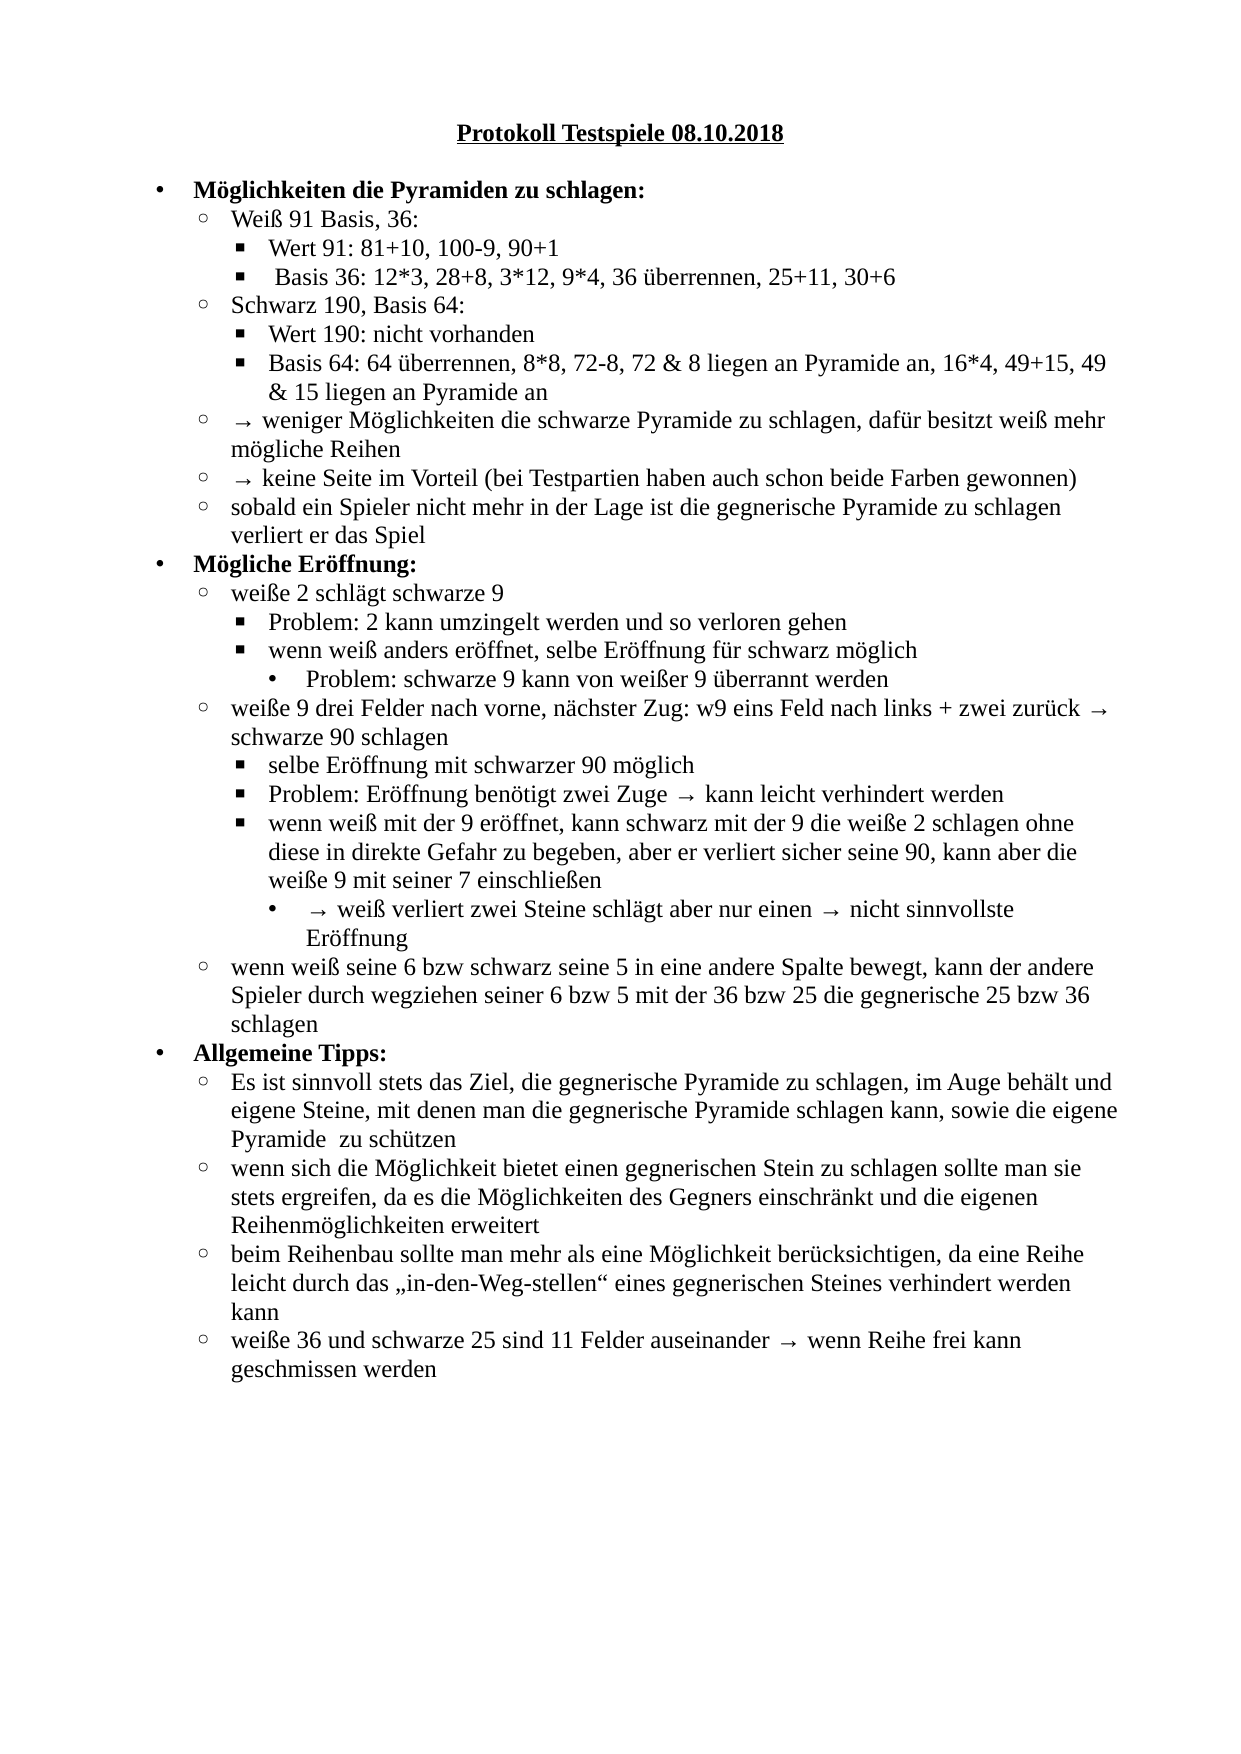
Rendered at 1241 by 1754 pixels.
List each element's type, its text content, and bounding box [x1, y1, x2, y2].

list wenn weiß seine 6 bzw schwarz seine 5 in eine andere Spalte bewegt, kann der andere Spieler durch wegziehen seiner 6 bzw 5 mit der 36 bzw 25 die gegnerische 25 bzw 36 schlagen [193, 952, 1122, 1038]
list Problem: 2 kann umzingelt werden und so verloren gehen [231, 607, 1122, 636]
list Wert 190: nicht vorhanden [231, 319, 1122, 348]
list → weniger Möglichkeiten die schwarze Pyramide zu schlagen, dafür besitzt weiß mehr mögliche Reihen [193, 406, 1122, 463]
text Protokoll Testspiele 08.10.2018 [118, 118, 1122, 147]
list weiße 2 schlägt schwarze 9 [193, 578, 1122, 607]
list Problem: schwarze 9 kann von weißer 9 überrannt werden [268, 664, 1122, 693]
list Weiß 91 Basis, 36: [193, 204, 1122, 233]
list weiße 9 drei Felder nach vorne, nächster Zug: w9 eins Feld nach links + zwei zurück → schwarze 90 schlagen [193, 693, 1122, 751]
list selbe Eröffnung mit schwarzer 90 möglich [231, 751, 1122, 779]
list Problem: Eröffnung benötigt zwei Zuge → kann leicht verhindert werden [231, 779, 1122, 808]
list Möglichkeiten die Pyramiden zu schlagen: [156, 176, 1122, 204]
list → weiß verliert zwei Steine schlägt aber nur einen → nicht sinnvollste Eröffnung [268, 894, 1122, 952]
list wenn sich die Möglichkeit bietet einen gegnerischen Stein zu schlagen sollte man sie stets ergreifen, da es die Möglichkeiten des Gegners einschränkt und die eigenen Reihenmöglichkeiten erweitert [193, 1153, 1122, 1239]
list Mögliche Eröffnung: [156, 549, 1122, 578]
list Basis 64: 64 überrennen, 8*8, 72-8, 72 & 8 liegen an Pyramide an, 16*4, 49+15, 49 & 15 liegen an Pyramide an [231, 348, 1122, 406]
list Schwarz 190, Basis 64: [193, 291, 1122, 319]
list → keine Seite im Vorteil (bei Testpartien haben auch schon beide Farben gewonnen) [193, 463, 1122, 492]
list weiße 36 und schwarze 25 sind 11 Felder auseinander → wenn Reihe frei kann geschmissen werden [193, 1326, 1122, 1383]
list Basis 36: 12*3, 28+8, 3*12, 9*4, 36 überrennen, 25+11, 30+6 [231, 262, 1122, 291]
list sobald ein Spieler nicht mehr in der Lage ist die gegnerische Pyramide zu schlagen verliert er das Spiel [193, 492, 1122, 549]
list beim Reihenbau sollte man mehr als eine Möglichkeit berücksichtigen, da eine Reihe leicht durch das „in-den-Weg-stellen“ eines gegnerischen Steines verhindert werden kann [193, 1239, 1122, 1326]
list Allgemeine Tipps: [156, 1038, 1122, 1067]
list Es ist sinnvoll stets das Ziel, die gegnerische Pyramide zu schlagen, im Auge behält und eigene Steine, mit denen man die gegnerische Pyramide schlagen kann, sowie die eigene Pyramide zu schützen [193, 1067, 1122, 1153]
list wenn weiß mit der 9 eröffnet, kann schwarz mit der 9 die weiße 2 schlagen ohne diese in direkte Gefahr zu begeben, aber er verliert sicher seine 90, kann aber die weiße 9 mit seiner 7 einschließen [231, 808, 1122, 894]
list wenn weiß anders eröffnet, selbe Eröffnung für schwarz möglich [231, 636, 1122, 664]
list Wert 91: 81+10, 100-9, 90+1 [231, 233, 1122, 262]
